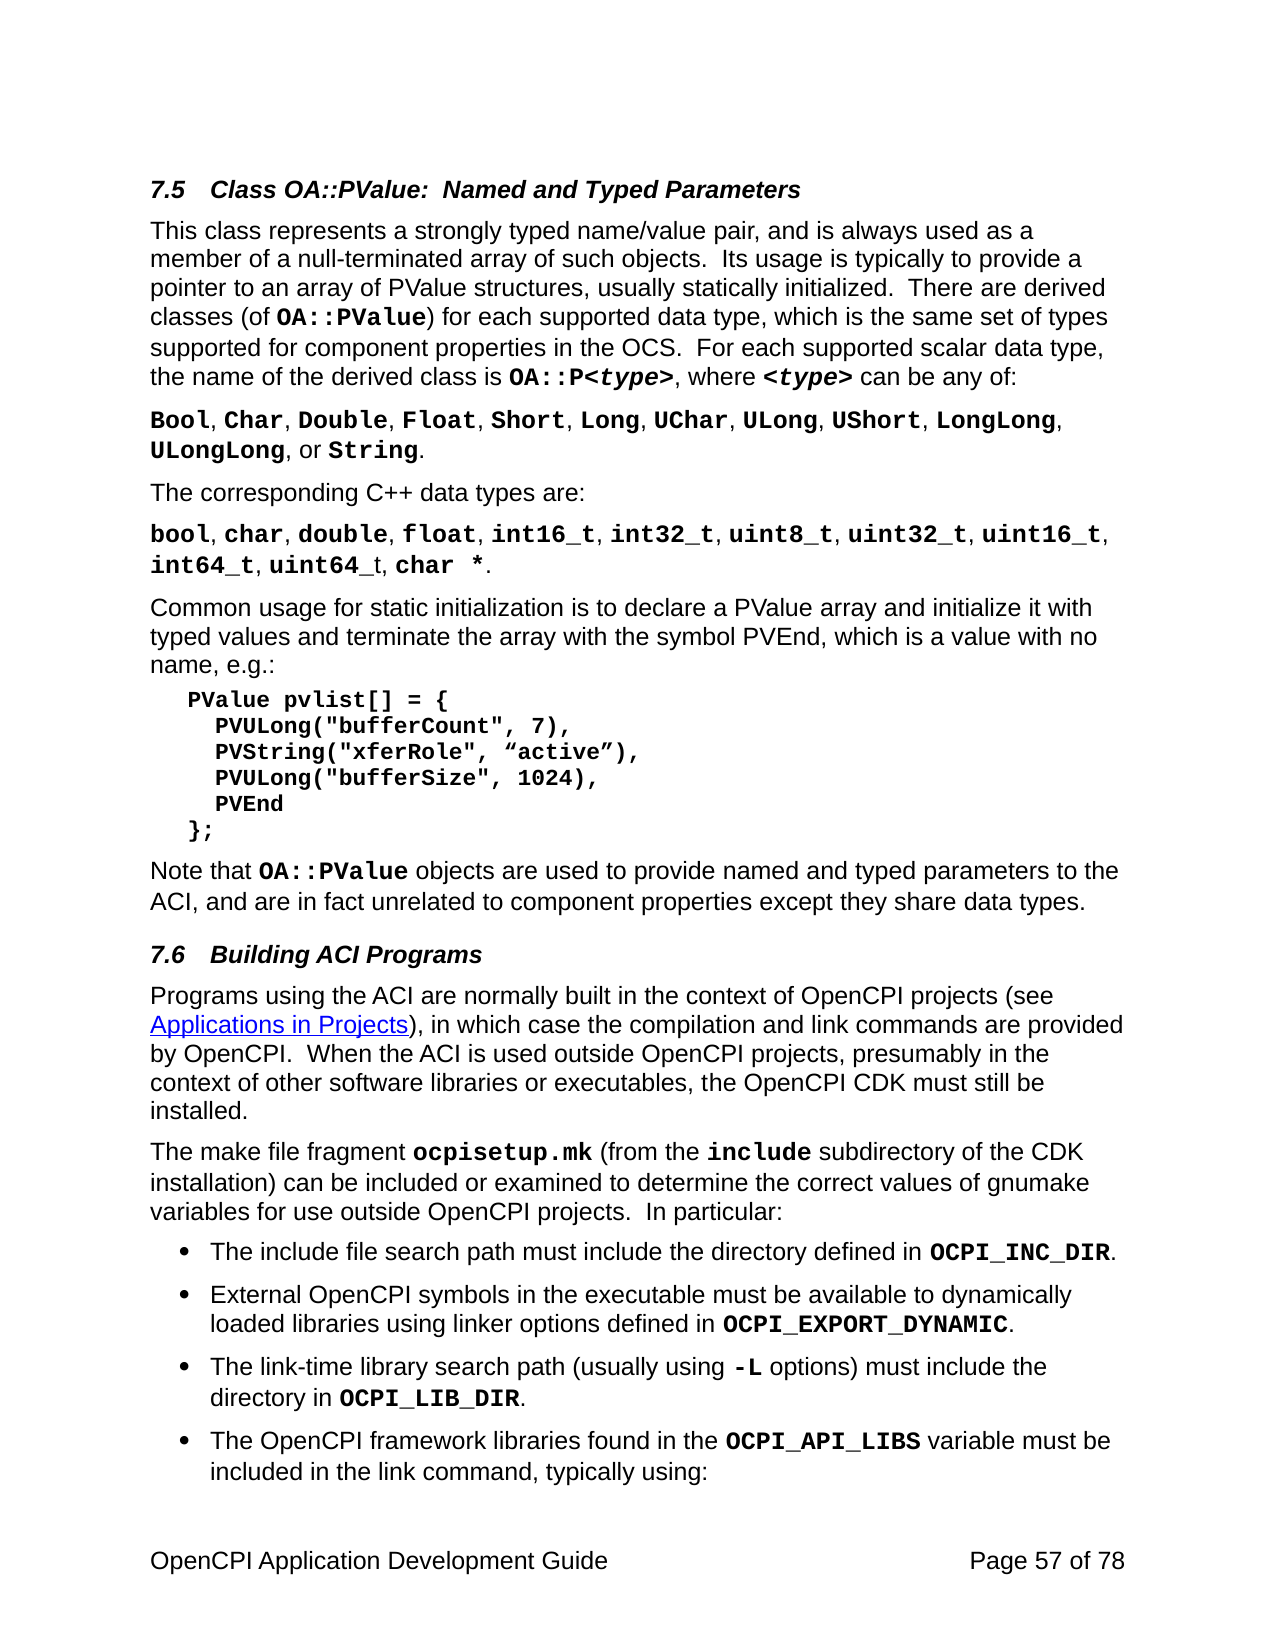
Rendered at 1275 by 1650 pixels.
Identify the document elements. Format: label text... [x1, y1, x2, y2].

list The link-time library search path (usually using -L options) must include the directory in OCPI_LIB_DIR. [180, 1352, 1125, 1414]
text bool, char, double, float, int16_t, int32_t, uint8_t, uint32_t, uint16_t, int64_t, uint64_t, char *. [150, 519, 1125, 581]
text This class represents a strongly typed name/value pair, and is always used as a member of a null-terminated array of such objects. Its usage is typically to provide a pointer to an array of PValue structures, usually statically initialized. There are derived classes (of OA::PValue) for each supported data type, which is the same set of types supported for component properties in the OCS. For each supported scalar data type, the name of the derived class is OA::P<type>, where <type> can be any of: [150, 216, 1125, 393]
subtitle Class OA::PValue: Named and Typed Parameters [150, 175, 1125, 204]
text The corresponding C++ data types are: [150, 478, 1125, 507]
subtitle Building ACI Programs [150, 941, 1125, 969]
text Common usage for static initialization is to declare a PValue array and initialize it with typed values and terminate the array with the symbol PVEnd, which is a value with no name, e.g.: [150, 593, 1125, 679]
list The include file search path must include the directory defined in OCPI_INC_DIR. [180, 1237, 1125, 1268]
text Note that OA::PValue objects are used to provide named and typed parameters to the ACI, and are in fact unrelated to component properties except they share data types. [150, 856, 1125, 916]
list External OpenCPI symbols in the executable must be available to dynamically loaded libraries using linker options defined in OCPI_EXPORT_DYNAMIC. [180, 1280, 1125, 1340]
text Programs using the ACI are normally built in the context of OpenCPI projects (see Applications in Projects), in which case the compilation and link commands are provided by OpenCPI. When the ACI is used outside OpenCPI projects, presumably in the context of other software libraries or executables, the OpenCPI CDK must still be installed. [150, 981, 1125, 1125]
list The OpenCPI framework libraries found in the OCPI_API_LIBS variable must be included in the link command, typically using: [180, 1426, 1125, 1486]
text PValue pvlist[] = { PVULong("bufferCount", 7), PVString("xferRole", “active”), PVULong("bufferSize", 1024), PVEnd }; [187, 688, 1125, 844]
text Bool, Char, Double, Float, Short, Long, UChar, ULong, UShort, LongLong, ULongLong, or String. [150, 404, 1125, 466]
list The make file fragment ocpisetup.mk (from the include subdirectory of the CDK installation) can be included or examined to determine the correct values of gnumake variables for use outside OpenCPI projects. In particular: [150, 1137, 1125, 1225]
